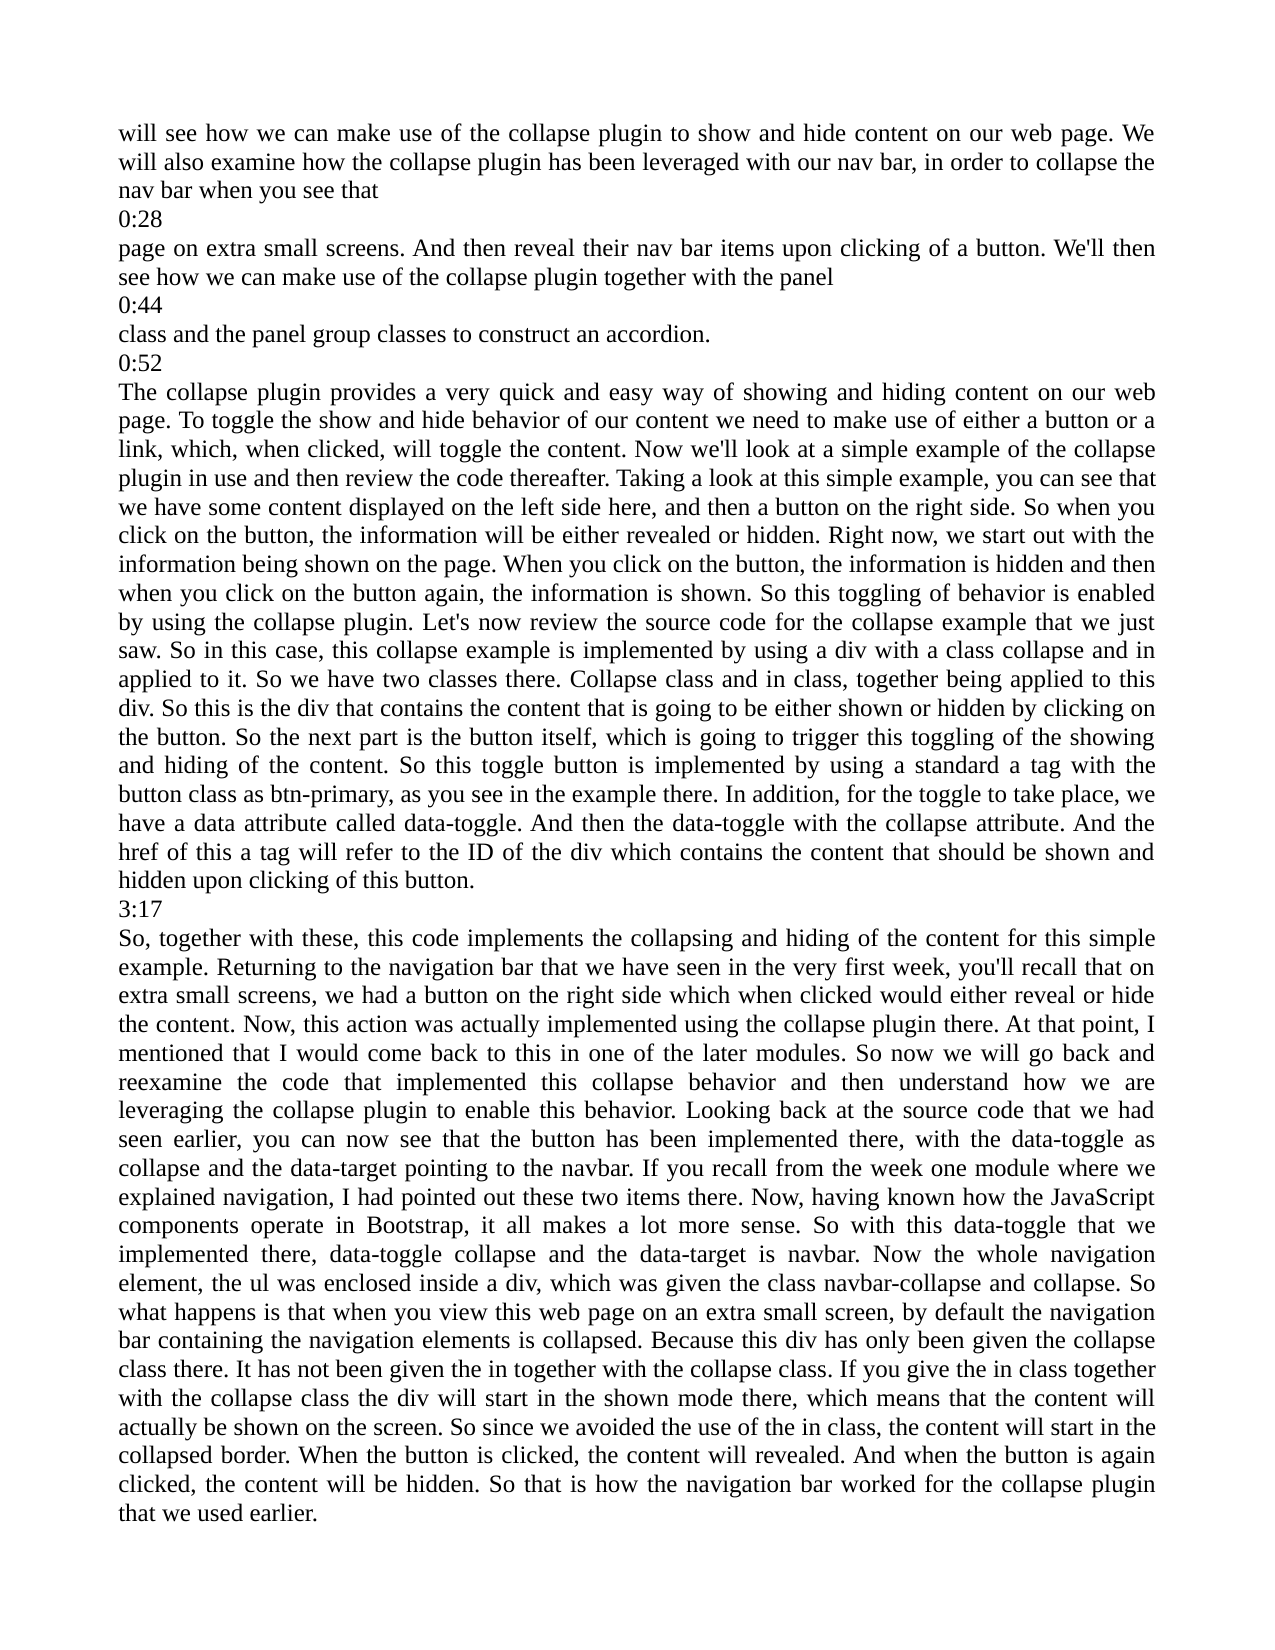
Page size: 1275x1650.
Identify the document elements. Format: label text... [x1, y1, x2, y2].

text 0:44 [118, 291, 1157, 319]
text 3:17 [118, 894, 1157, 923]
text class and the panel group classes to construct an accordion. [118, 319, 1157, 348]
text page on extra small screens. And then reveal their nav bar items upon clicking of a button. We'll then see how we can make use of the collapse plugin together with the panel [118, 233, 1157, 291]
text So, together with these, this code implements the collapsing and hiding of the content for this simple example. Returning to the navigation bar that we have seen in the very first week, you'll recall that on extra small screens, we had a button on the right side which when clicked would either reveal or hide the content. Now, this action was actually implemented using the collapse plugin there. At that point, I mentioned that I would come back to this in one of the later modules. So now we will go back and reexamine the code that implemented this collapse behavior and then understand how we are leveraging the collapse plugin to enable this behavior. Looking back at the source code that we had seen earlier, you can now see that the button has been implemented there, with the data-toggle as collapse and the data-target pointing to the navbar. If you recall from the week one module where we explained navigation, I had pointed out these two items there. Now, having known how the JavaScript components operate in Bootstrap, it all makes a lot more sense. So with this data-toggle that we implemented there, data-toggle collapse and the data-target is navbar. Now the whole navigation element, the ul was enclosed inside a div, which was given the class navbar-collapse and collapse. So what happens is that when you view this web page on an extra small screen, by default the navigation bar containing the navigation elements is collapsed. Because this div has only been given the collapse class there. It has not been given the in together with the collapse class. If you give the in class together with the collapse class the div will start in the shown mode there, which means that the content will actually be shown on the screen. So since we avoided the use of the in class, the content will start in the collapsed border. When the button is clicked, the content will revealed. And when the button is again clicked, the content will be hidden. So that is how the navigation bar worked for the collapse plugin that we used earlier. [118, 923, 1157, 1527]
text 0:28 [118, 204, 1157, 233]
text The collapse plugin provides a very quick and easy way of showing and hiding content on our web page. To toggle the show and hide behavior of our content we need to make use of either a button or a link, which, when clicked, will toggle the content. Now we'll look at a simple example of the collapse plugin in use and then review the code thereafter. Taking a look at this simple example, you can see that we have some content displayed on the left side here, and then a button on the right side. So when you click on the button, the information will be either revealed or hidden. Right now, we start out with the information being shown on the page. When you click on the button, the information is hidden and then when you click on the button again, the information is shown. So this toggling of behavior is enabled by using the collapse plugin. Let's now review the source code for the collapse example that we just saw. So in this case, this collapse example is implemented by using a div with a class collapse and in applied to it. So we have two classes there. Collapse class and in class, together being applied to this div. So this is the div that contains the content that is going to be either shown or hidden by clicking on the button. So the next part is the button itself, which is going to trigger this toggling of the showing and hiding of the content. So this toggle button is implemented by using a standard a tag with the button class as btn-primary, as you see in the example there. In addition, for the toggle to take place, we have a data attribute called data-toggle. And then the data-toggle with the collapse attribute. And the href of this a tag will refer to the ID of the div which contains the content that should be shown and hidden upon clicking of this button. [118, 377, 1157, 894]
text will see how we can make use of the collapse plugin to show and hide content on our web page. We will also examine how the collapse plugin has been leveraged with our nav bar, in order to collapse the nav bar when you see that [118, 118, 1157, 204]
text 0:52 [118, 348, 1157, 377]
